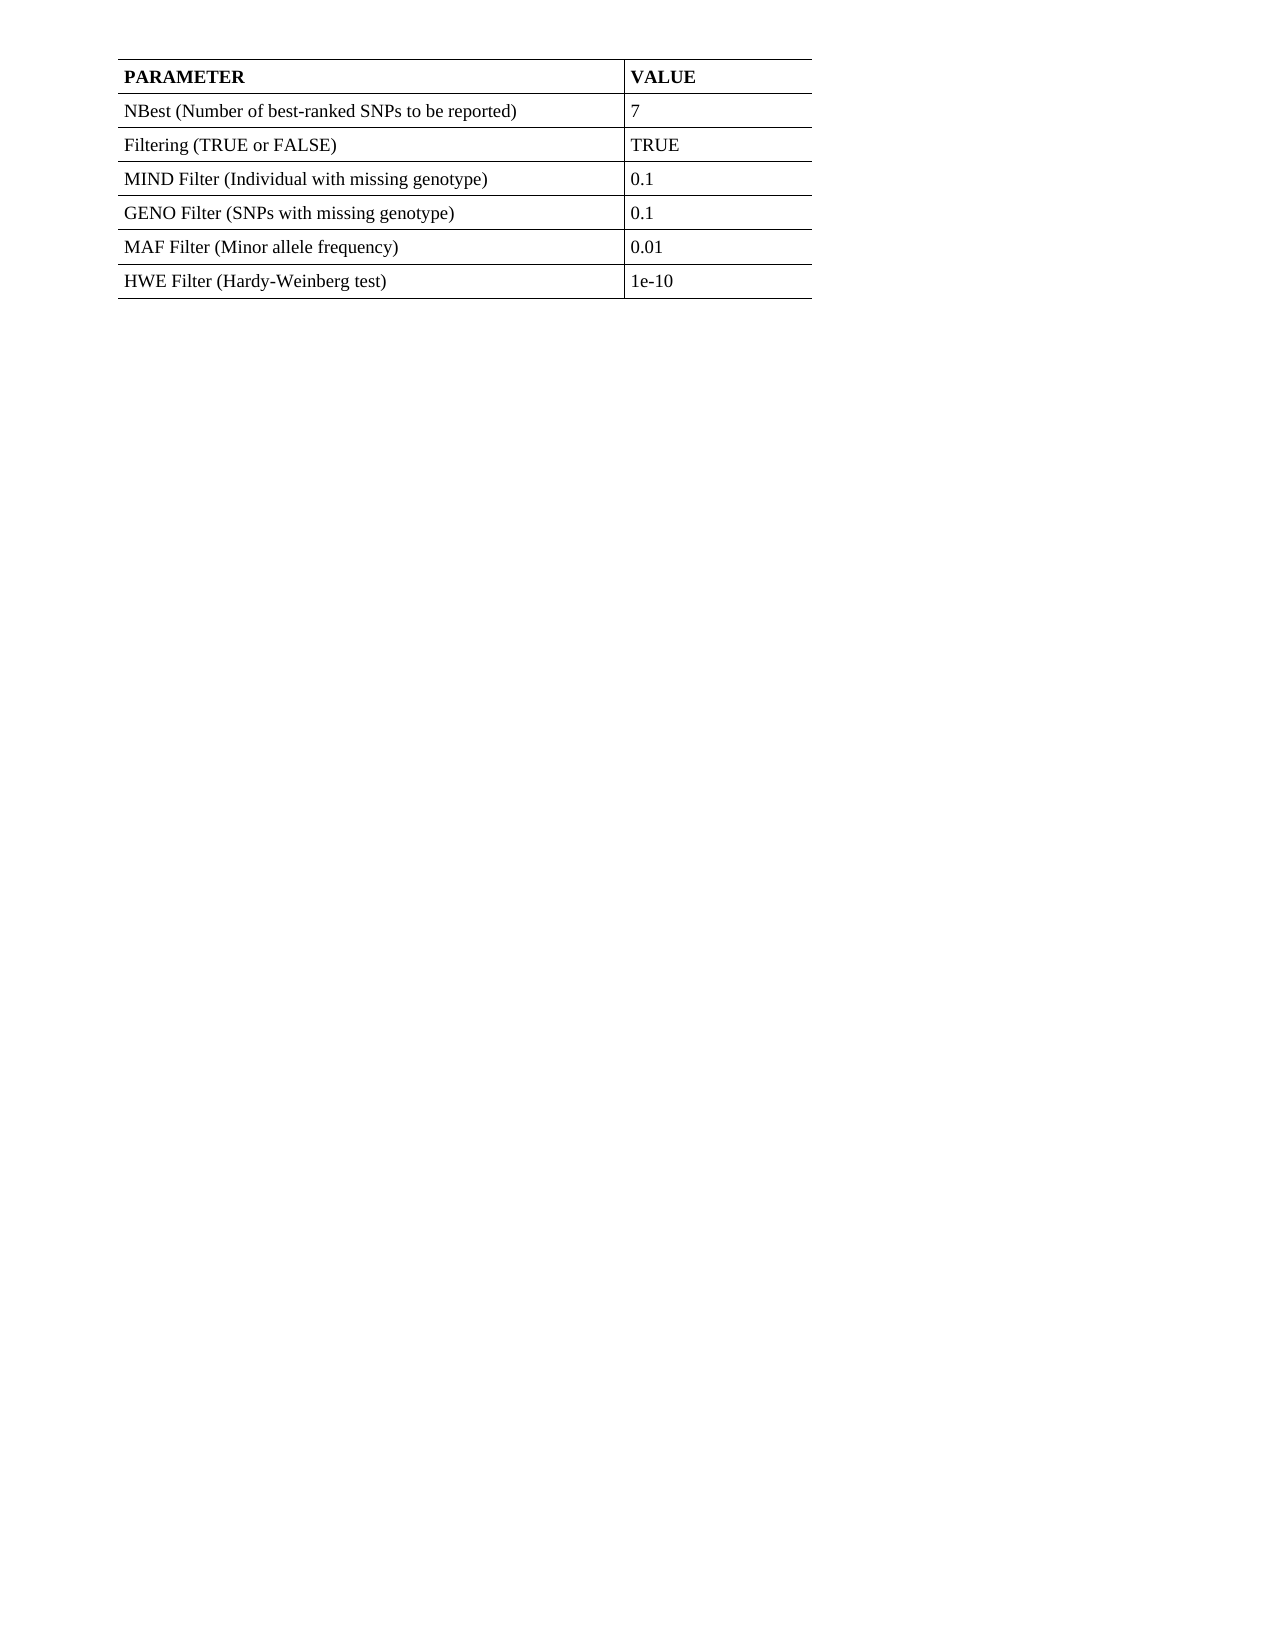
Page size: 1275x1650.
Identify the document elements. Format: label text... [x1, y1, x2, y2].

table_cell Filtering (TRUE or FALSE) [118, 128, 624, 161]
table_cell 0.01 [625, 230, 812, 263]
table_cell 1e-10 [625, 265, 812, 297]
table_cell NBest (Number of best-ranked SNPs to be reported) [118, 94, 624, 127]
table_cell GENO Filter (SNPs with missing genotype) [118, 196, 624, 229]
table_cell TRUE [625, 128, 812, 161]
table_cell 0.1 [625, 162, 812, 195]
table_header PARAMETER [118, 60, 624, 93]
table_cell MIND Filter (Individual with missing genotype) [118, 162, 624, 195]
table_cell MAF Filter (Minor allele frequency) [118, 230, 624, 263]
table_cell 0.1 [625, 196, 812, 229]
table_header VALUE [625, 60, 812, 93]
table_cell HWE Filter (Hardy-Weinberg test) [118, 265, 624, 297]
table_cell 7 [625, 94, 812, 127]
